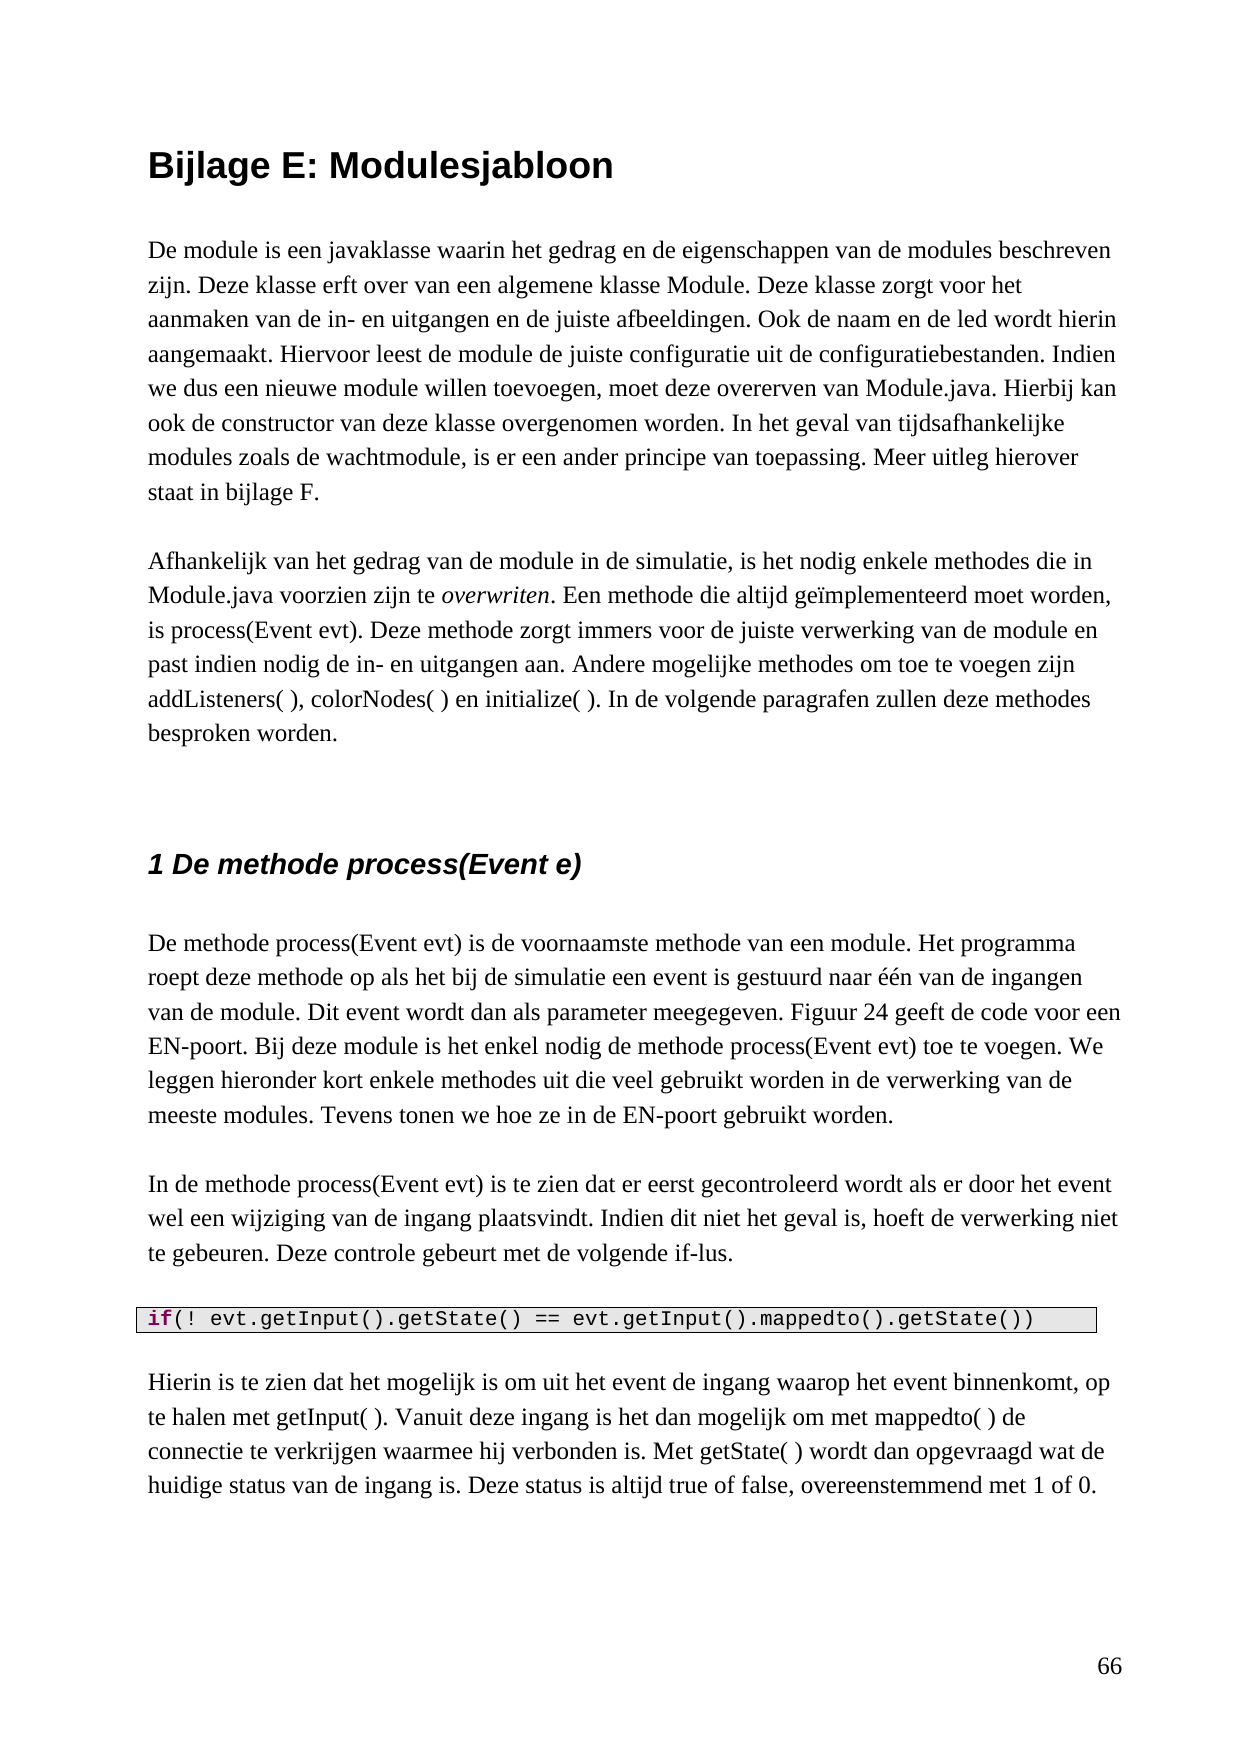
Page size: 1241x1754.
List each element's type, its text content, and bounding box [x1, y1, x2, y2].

text Hierin is te zien dat het mogelijk is om uit het event de ingang waarop het event binnenkomt, op te halen met getInput( ). Vanuit deze ingang is het dan mogelijk om met mappedto( ) de connectie te verkrijgen waarmee hij verbonden is. Met getState( ) wordt dan opgevraagd wat de huidige status van de ingang is. Deze status is altijd true of false, overeenstemmend met 1 of 0. [148, 1367, 1122, 1499]
text De methode process(Event evt) is de voornaamste methode van een module. Het programma roept deze methode op als het bij de simulatie een event is gestuurd naar één van de ingangen van de module. Dit event wordt dan als parameter meegegeven. Figuur 24 geeft de code voor een EN-poort. Bij deze module is het enkel nodig de methode process(Event evt) toe te voegen. We leggen hieronder kort enkele methodes uit die veel gebruikt worden in de verwerking van de meeste modules. Tevens tonen we hoe ze in de EN-poort gebruikt worden. [148, 928, 1122, 1129]
text De module is een javaklasse waarin het gedrag en de eigenschappen van de modules beschreven zijn. Deze klasse erft over van een algemene klasse Module. Deze klasse zorgt voor het aanmaken van de in- en uitgangen en de juiste afbeeldingen. Ook de naam en de led wordt hierin aangemaakt. Hiervoor leest de module de juiste configuratie uit de configuratiebestanden. Indien we dus een nieuwe module willen toevoegen, moet deze overerven van Module.java. Hierbij kan ook de constructor van deze klasse overgenomen worden. In het geval van tijdsafhankelijke modules zoals de wachtmodule, is er een ander principe van toepassing. Meer uitleg hierover staat in bijlage F. [148, 236, 1122, 506]
text 1 De methode process(Event e) [148, 847, 1122, 880]
table_header if(! evt.getInput().getState() == evt.getInput().mappedto().getState()) [137, 1308, 1096, 1332]
text In de methode process(Event evt) is te zien dat er eerst gecontroleerd wordt als er door het event wel een wijziging van de ingang plaatsvindt. Indien dit niet het geval is, hoeft de verwerking niet te gebeuren. Deze controle gebeurt met de volgende if-lus. [148, 1169, 1122, 1267]
text Afhankelijk van het gedrag van de module in de simulatie, is het nodig enkele methodes die in Module.java voorzien zijn te overwriten. Een methode die altijd geïmplementeerd moet worden, is process(Event evt). Deze methode zorgt immers voor de juiste verwerking van de module en past indien nodig de in- en uitgangen aan. Andere mogelijke methodes om toe te voegen zijn addListeners( ), colorNodes( ) en initialize( ). In de volgende paragrafen zullen deze methodes besproken worden. [148, 546, 1122, 747]
text Bijlage E: Modulesjabloon [148, 143, 1122, 186]
